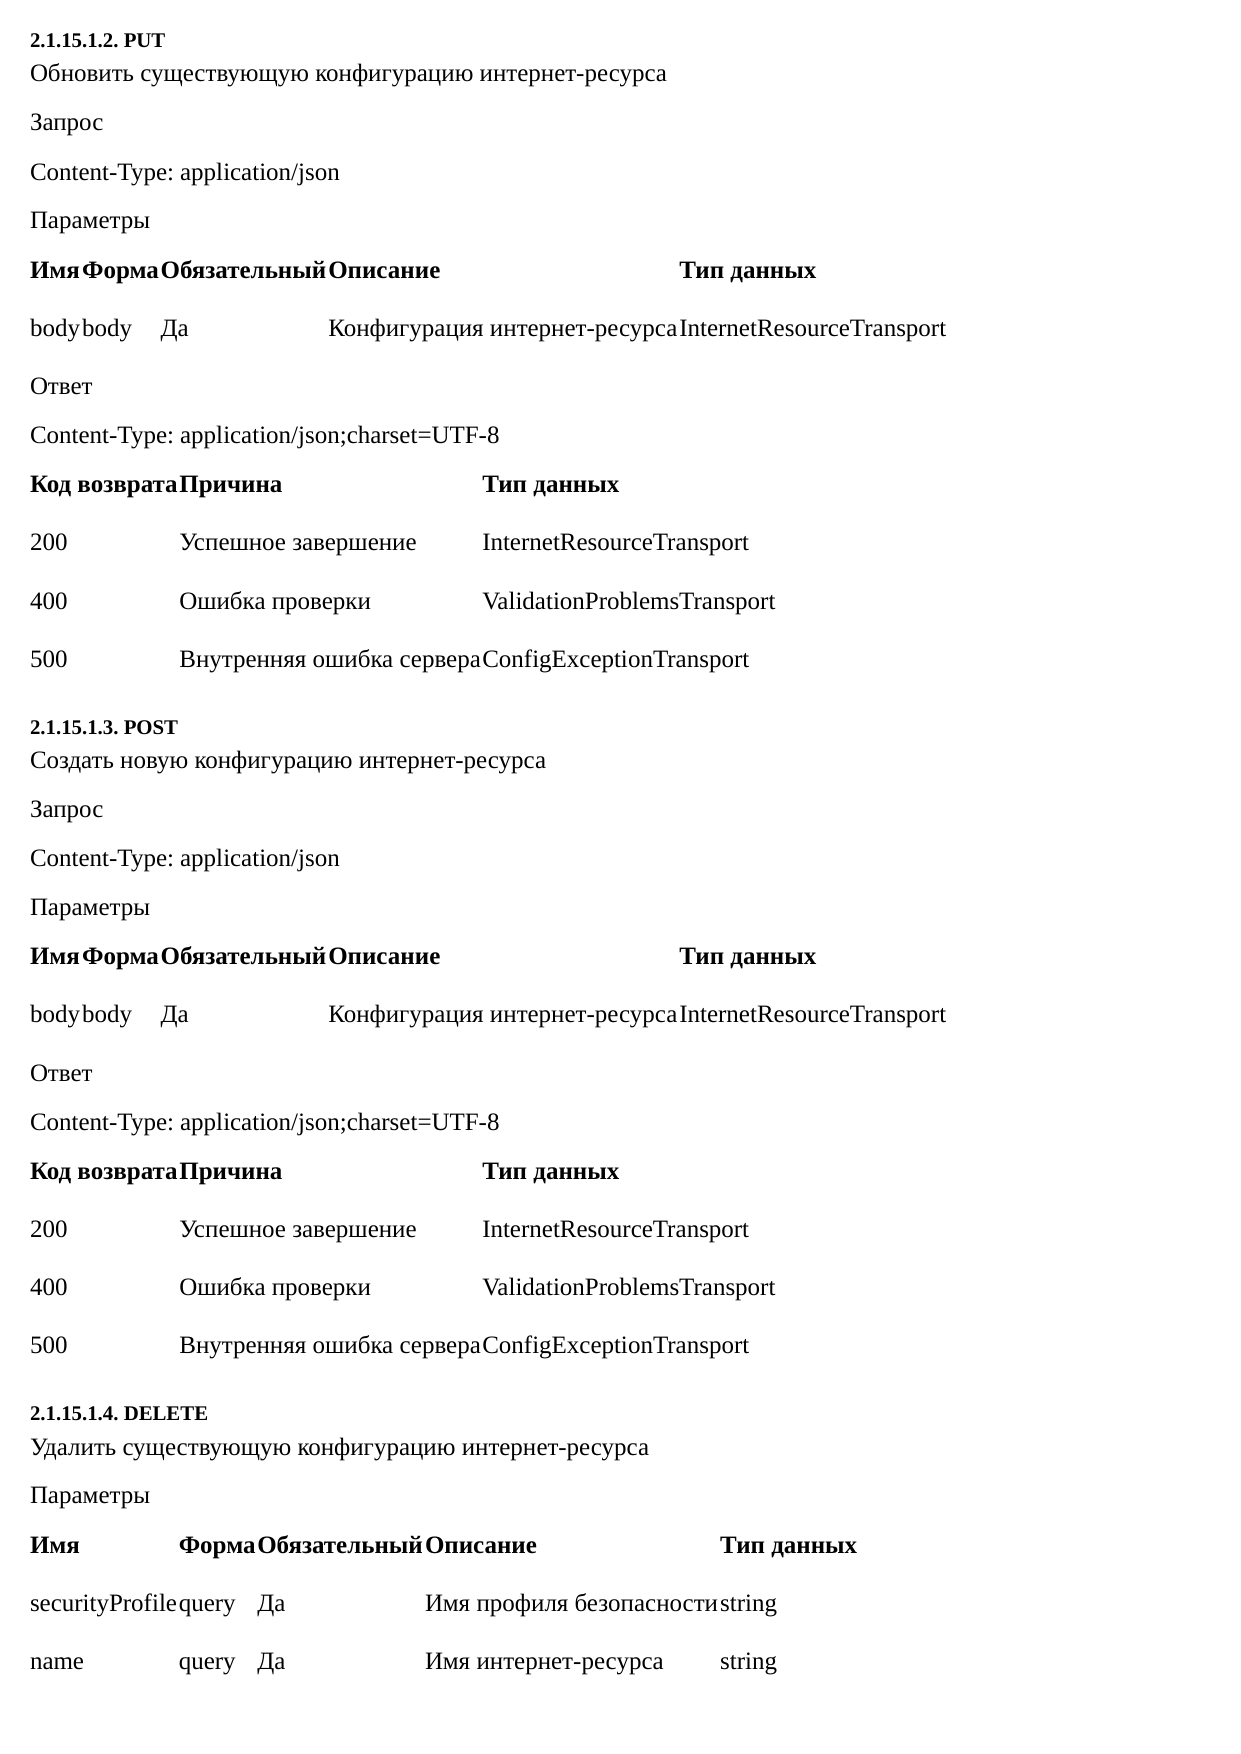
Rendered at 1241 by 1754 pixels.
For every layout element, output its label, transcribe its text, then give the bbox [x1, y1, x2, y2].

table_cell 400 [30, 586, 179, 644]
table_cell Успешное завершение [179, 1214, 482, 1272]
table_cell Ошибка проверки [179, 1272, 482, 1331]
table_cell Конфигурация интернет-ресурса [328, 313, 679, 371]
table_cell InternetResourceTransport [679, 1000, 954, 1058]
subtitle 2.1.15.1.2. PUT [30, 28, 1211, 52]
table_cell query [179, 1588, 257, 1646]
table_header Форма [82, 941, 160, 999]
table_cell ConfigExceptionTransport [482, 644, 777, 702]
table_cell Имя профиля безопасности [425, 1588, 720, 1646]
table_header Обязательный [257, 1530, 425, 1588]
table_header Обязательный [160, 255, 328, 313]
table_cell 200 [30, 1214, 179, 1272]
table_header Имя [30, 1530, 178, 1588]
table_header Тип данных [482, 469, 777, 527]
table_cell ConfigExceptionTransport [482, 1331, 777, 1389]
table_cell InternetResourceTransport [482, 1214, 777, 1272]
text Ответ [30, 371, 1211, 400]
table_cell Успешное завершение [179, 528, 482, 586]
table_header Код возврата [30, 1156, 179, 1214]
subtitle 2.1.15.1.4. DELETE [30, 1401, 1211, 1425]
table_cell Внутренняя ошибка сервера [179, 1331, 482, 1389]
text Параметры [30, 206, 1211, 234]
table_cell ValidationProblemsTransport [482, 586, 777, 644]
table_cell string [720, 1588, 859, 1646]
table_header Описание [328, 941, 679, 999]
text Ответ [30, 1058, 1211, 1086]
table_cell body [82, 1000, 160, 1058]
table_cell body [30, 313, 82, 371]
table_header Описание [328, 255, 679, 313]
table_cell Да [257, 1588, 425, 1646]
table_header Имя [30, 255, 82, 313]
text Content-Type: application/json [30, 157, 1211, 185]
table_cell Да [160, 313, 328, 371]
table_header Тип данных [679, 255, 954, 313]
table_cell body [30, 1000, 82, 1058]
table_cell Да [257, 1646, 425, 1704]
table_cell 400 [30, 1272, 179, 1331]
table_cell body [82, 313, 160, 371]
table_header Обязательный [160, 941, 328, 999]
table_header Форма [82, 255, 160, 313]
text Обновить существующую конфигурацию интернет-ресурса [30, 58, 1211, 87]
table_cell 500 [30, 1331, 179, 1389]
text Удалить существующую конфигурацию интернет-ресурса [30, 1432, 1211, 1460]
table_header Тип данных [720, 1530, 859, 1588]
text Параметры [30, 892, 1211, 921]
table_cell query [179, 1646, 257, 1704]
table_header Тип данных [679, 941, 954, 999]
text Запрос [30, 794, 1211, 823]
text Создать новую конфигурацию интернет-ресурса [30, 745, 1211, 774]
subtitle 2.1.15.1.3. POST [30, 715, 1211, 739]
table_cell ValidationProblemsTransport [482, 1272, 777, 1331]
table_cell Ошибка проверки [179, 586, 482, 644]
text Content-Type: application/json [30, 843, 1211, 872]
text Параметры [30, 1481, 1211, 1509]
text Запрос [30, 107, 1211, 136]
table_header Описание [425, 1530, 720, 1588]
table_cell Конфигурация интернет-ресурса [328, 1000, 679, 1058]
table_cell Внутренняя ошибка сервера [179, 644, 482, 702]
table_cell 500 [30, 644, 179, 702]
table_header Тип данных [482, 1156, 777, 1214]
table_cell 200 [30, 528, 179, 586]
table_cell securityProfile [30, 1588, 178, 1646]
table_header Имя [30, 941, 82, 999]
table_cell Имя интернет-ресурса [425, 1646, 720, 1704]
table_cell string [720, 1646, 859, 1704]
text Content-Type: application/json;charset=UTF-8 [30, 420, 1211, 449]
table_header Причина [179, 1156, 482, 1214]
table_cell name [30, 1646, 178, 1704]
table_header Форма [179, 1530, 257, 1588]
table_header Причина [179, 469, 482, 527]
table_header Код возврата [30, 469, 179, 527]
table_cell Да [160, 1000, 328, 1058]
table_cell InternetResourceTransport [482, 528, 777, 586]
text Content-Type: application/json;charset=UTF-8 [30, 1107, 1211, 1136]
table_cell InternetResourceTransport [679, 313, 954, 371]
